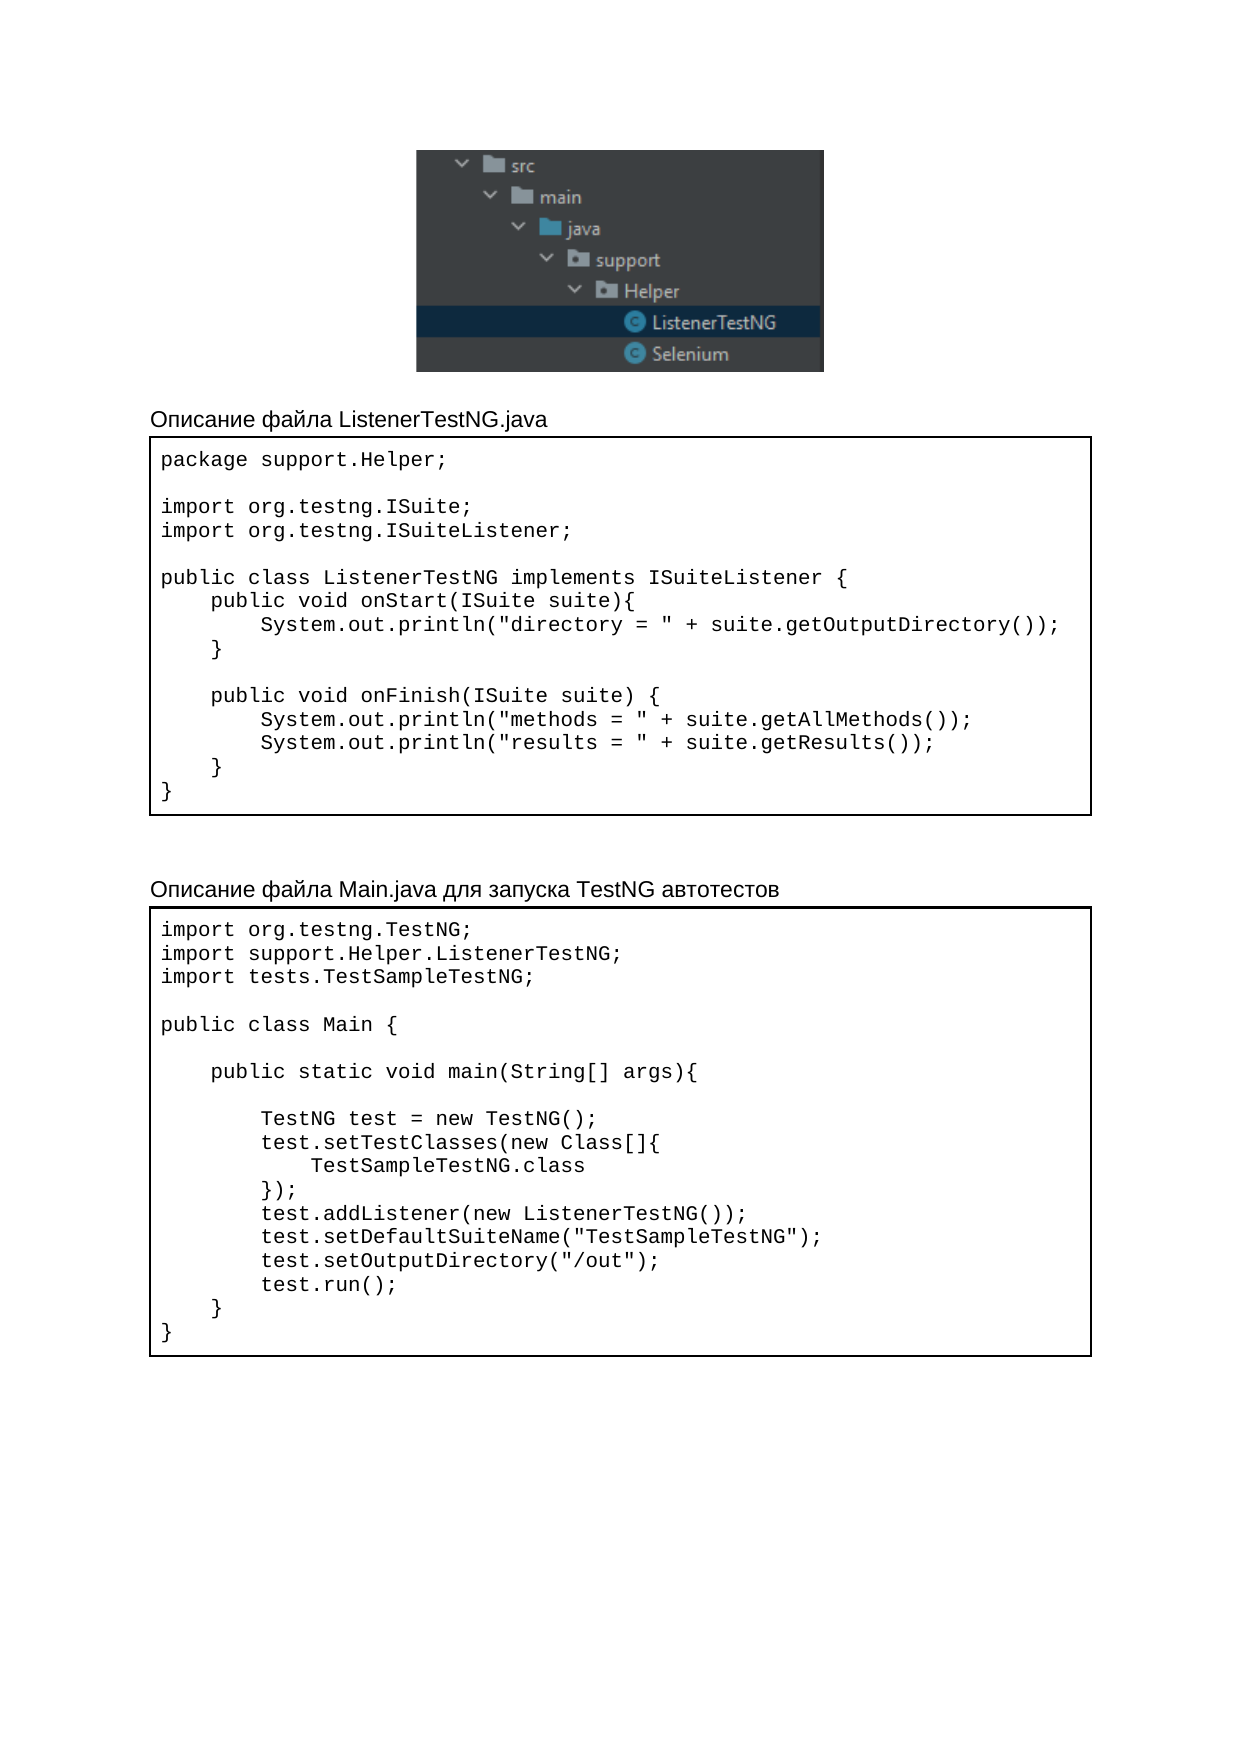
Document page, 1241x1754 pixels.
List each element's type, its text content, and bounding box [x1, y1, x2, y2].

table_header package support.Helper; import org.testng.ISuite; import org.testng.ISuiteListener; public class ListenerTestNG implements ISuiteListener { public void onStart(ISuite suite){ System.out.println("directory = " + suite.getOutputDirectory()); } public void onFinish(ISuite suite) { System.out.println("methods = " + suite.getAllMethods()); System.out.println("results = " + suite.getResults()); } } [151, 438, 1090, 814]
text Описание файла ListenerTestNG.java [150, 406, 1090, 432]
picture [416, 150, 824, 372]
table_header import org.testng.TestNG; import support.Helper.ListenerTestNG; import tests.TestSampleTestNG; public class Main { public static void main(String[] args){ TestNG test = new TestNG(); test.setTestClasses(new Class[]{ TestSampleTestNG.class }); test.addListener(new ListenerTestNG()); test.setDefaultSuiteName("TestSampleTestNG"); test.setOutputDirectory("/out"); test.run(); } } [151, 909, 1090, 1355]
text Описание файла Main.java для запуска TestNG автотестов [150, 876, 1090, 903]
